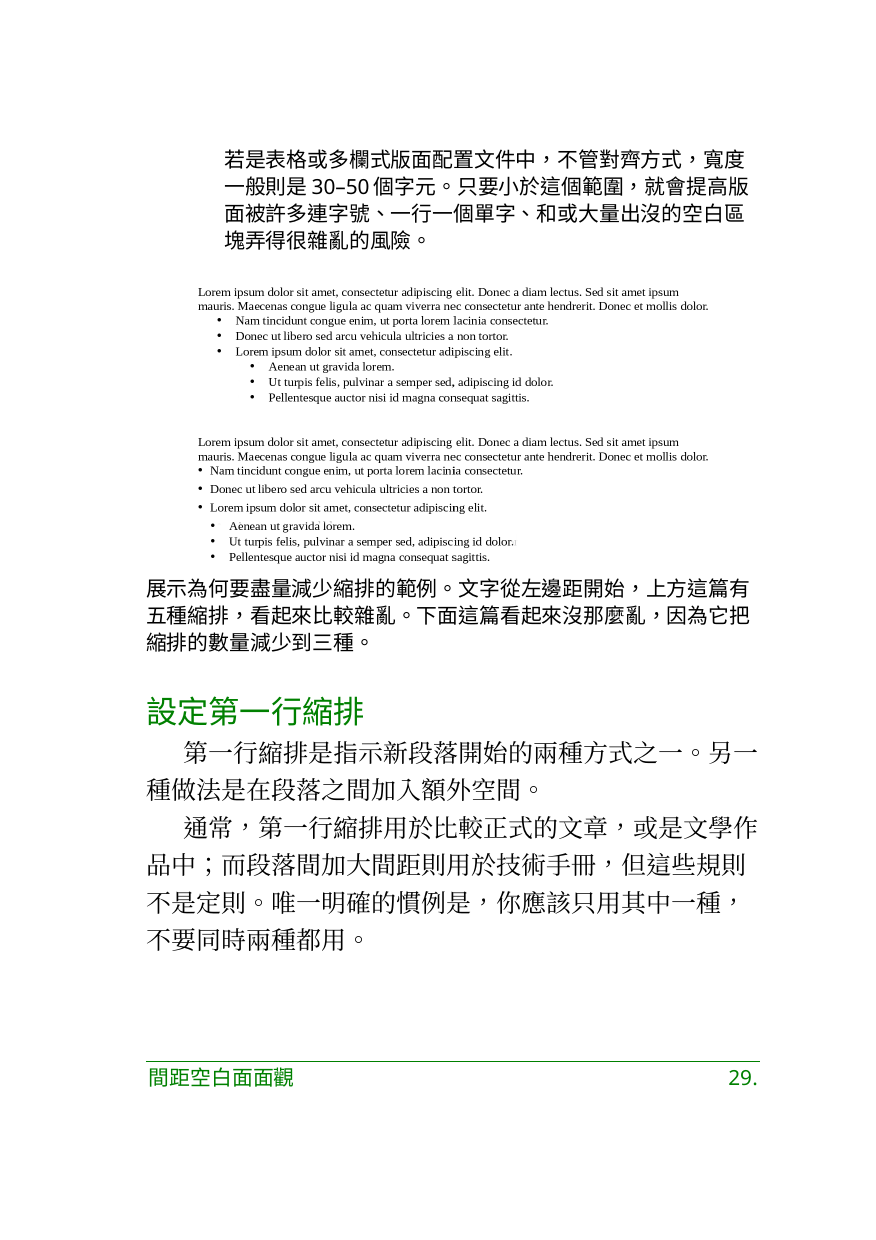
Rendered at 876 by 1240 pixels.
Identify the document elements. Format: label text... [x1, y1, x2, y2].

picture [194, 285, 712, 565]
text 第一行縮排是指示新段落開始的兩種方式之一。另一種做法是在段落之間加入額外空間。 [146, 732, 760, 807]
subtitle 設定第一行縮排 [146, 687, 760, 732]
table_header [146, 285, 760, 566]
table_cell 展示為何要盡量減少縮排的範例。文字從左邊距開始，上方這篇有五種縮排，看起來比較雜亂。下面這篇看起來沒那麼亂，因為它把縮排的數量減少到三種。 [146, 566, 760, 656]
text 通常，第一行縮排用於比較正式的文章，或是文學作品中；而段落間加大間距則用於技術手冊，但這些規則不是定則。唯一明確的慣例是，你應該只用其中一種，不要同時兩種都用。 [146, 807, 760, 957]
text 若是表格或多欄式版面配置文件中，不管對齊方式，寬度一般則是30–50個字元。只要小於這個範圍，就會提高版面被許多連字號、一行一個單字、和或大量出沒的空白區塊弄得很雜亂的風險。 [224, 146, 760, 254]
